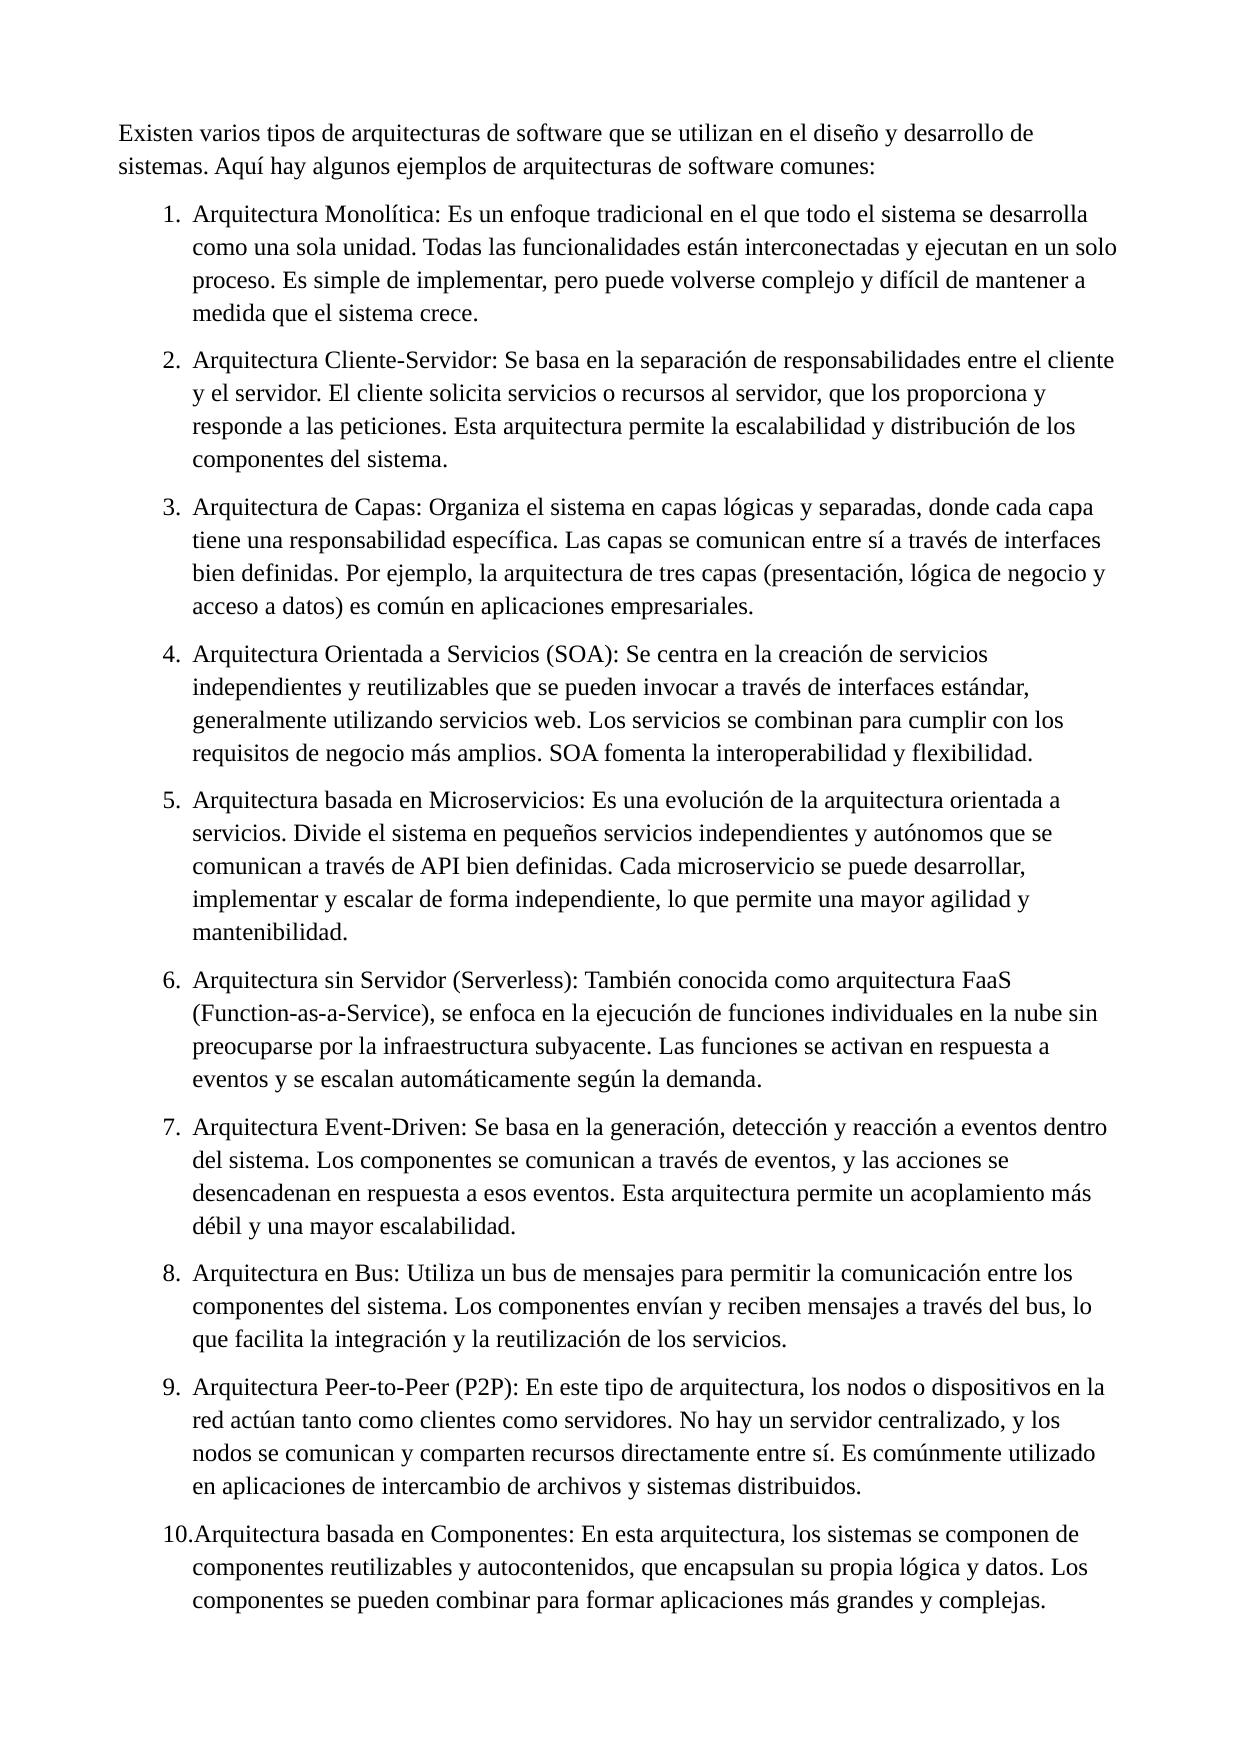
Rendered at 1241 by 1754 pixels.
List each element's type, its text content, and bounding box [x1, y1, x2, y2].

list Arquitectura sin Servidor (Serverless): También conocida como arquitectura FaaS (Function-as-a-Service), se enfoca en la ejecución de funciones individuales en la nube sin preocuparse por la infraestructura subyacente. Las funciones se activan en respuesta a eventos y se escalan automáticamente según la demanda. [162, 965, 1122, 1093]
list Arquitectura en Bus: Utiliza un bus de mensajes para permitir la comunicación entre los componentes del sistema. Los componentes envían y reciben mensajes a través del bus, lo que facilita la integración y la reutilización de los servicios. [162, 1258, 1122, 1353]
list Arquitectura Cliente-Servidor: Se basa en la separación de responsabilidades entre el cliente y el servidor. El cliente solicita servicios o recursos al servidor, que los proporciona y responde a las peticiones. Esta arquitectura permite la escalabilidad y distribución de los componentes del sistema. [162, 345, 1122, 473]
list Arquitectura basada en Componentes: En esta arquitectura, los sistemas se componen de componentes reutilizables y autocontenidos, que encapsulan su propia lógica y datos. Los componentes se pueden combinar para formar aplicaciones más grandes y complejas. [162, 1519, 1122, 1613]
list Arquitectura Monolítica: Es un enfoque tradicional en el que todo el sistema se desarrolla como una sola unidad. Todas las funcionalidades están interconectadas y ejecutan en un solo proceso. Es simple de implementar, pero puede volverse complejo y difícil de mantener a medida que el sistema crece. [162, 199, 1122, 327]
list Arquitectura Orientada a Servicios (SOA): Se centra en la creación de servicios independientes y reutilizables que se pueden invocar a través de interfaces estándar, generalmente utilizando servicios web. Los servicios se combinan para cumplir con los requisitos de negocio más amplios. SOA fomenta la interoperabilidad y flexibilidad. [162, 639, 1122, 767]
list Arquitectura Peer-to-Peer (P2P): En este tipo de arquitectura, los nodos o dispositivos en la red actúan tanto como clientes como servidores. No hay un servidor centralizado, y los nodos se comunican y comparten recursos directamente entre sí. Es comúnmente utilizado en aplicaciones de intercambio de archivos y sistemas distribuidos. [162, 1372, 1122, 1500]
list Arquitectura basada en Microservicios: Es una evolución de la arquitectura orientada a servicios. Divide el sistema en pequeños servicios independientes y autónomos que se comunican a través de API bien definidas. Cada microservicio se puede desarrollar, implementar y escalar de forma independiente, lo que permite una mayor agilidad y mantenibilidad. [162, 785, 1122, 946]
text Existen varios tipos de arquitecturas de software que se utilizan en el diseño y desarrollo de sistemas. Aquí hay algunos ejemplos de arquitecturas de software comunes: [118, 118, 1122, 180]
list Arquitectura de Capas: Organiza el sistema en capas lógicas y separadas, donde cada capa tiene una responsabilidad específica. Las capas se comunican entre sí a través de interfaces bien definidas. Por ejemplo, la arquitectura de tres capas (presentación, lógica de negocio y acceso a datos) es común en aplicaciones empresariales. [162, 492, 1122, 620]
list Arquitectura Event-Driven: Se basa en la generación, detección y reacción a eventos dentro del sistema. Los componentes se comunican a través de eventos, y las acciones se desencadenan en respuesta a esos eventos. Esta arquitectura permite un acoplamiento más débil y una mayor escalabilidad. [162, 1112, 1122, 1239]
